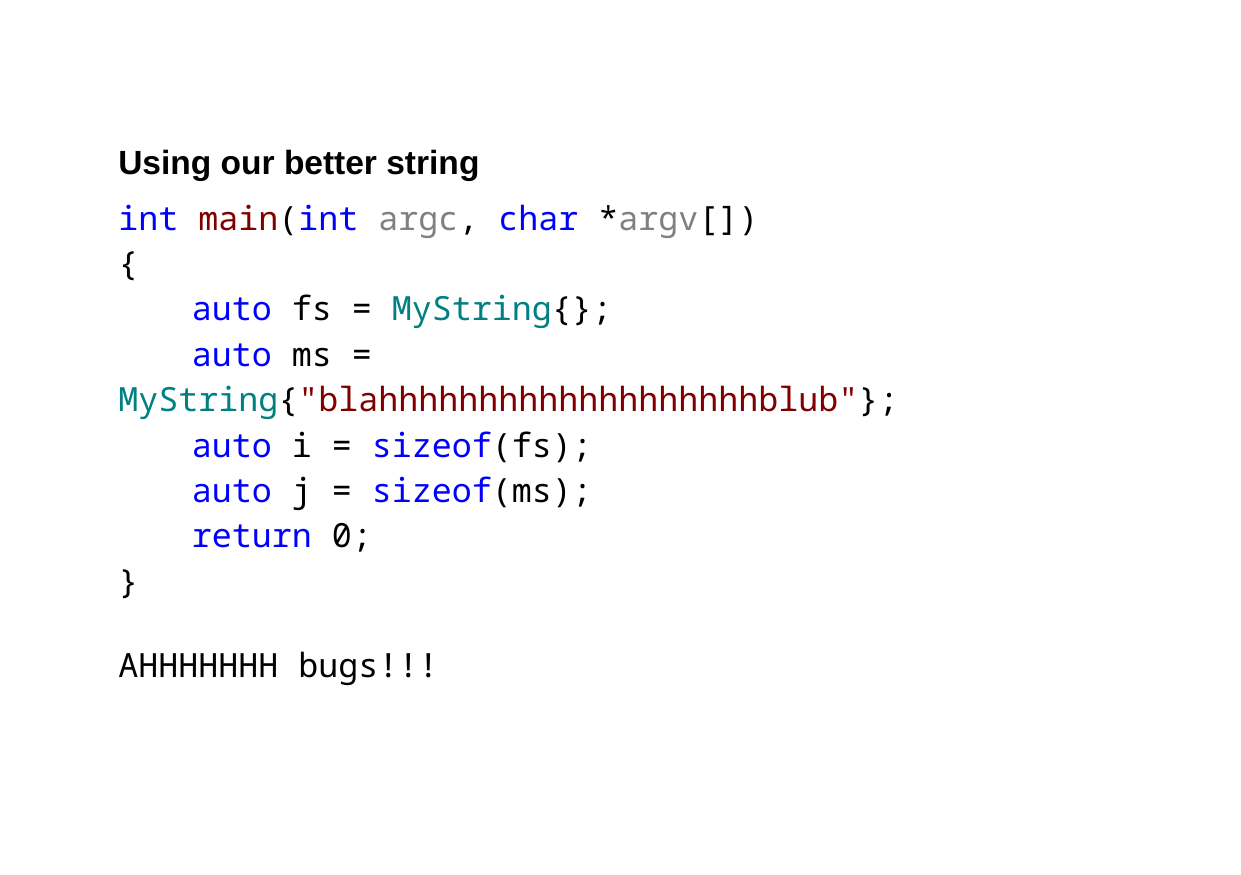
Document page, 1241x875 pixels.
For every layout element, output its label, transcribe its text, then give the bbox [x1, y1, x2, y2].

text } [118, 558, 1122, 603]
text { [118, 240, 1122, 285]
text AHHHHHHH bugs!!! [118, 641, 1122, 687]
text auto i = sizeof(fs); [118, 421, 1122, 467]
text auto j = sizeof(ms); [118, 467, 1122, 512]
subtitle Using our better string [118, 143, 1122, 182]
text auto ms = MyString{"blahhhhhhhhhhhhhhhhhhhblub"}; [118, 331, 1122, 421]
text return 0; [118, 512, 1122, 558]
text auto fs = MyString{}; [118, 285, 1122, 331]
text int main(int argc, char *argv[]) [118, 194, 1122, 240]
